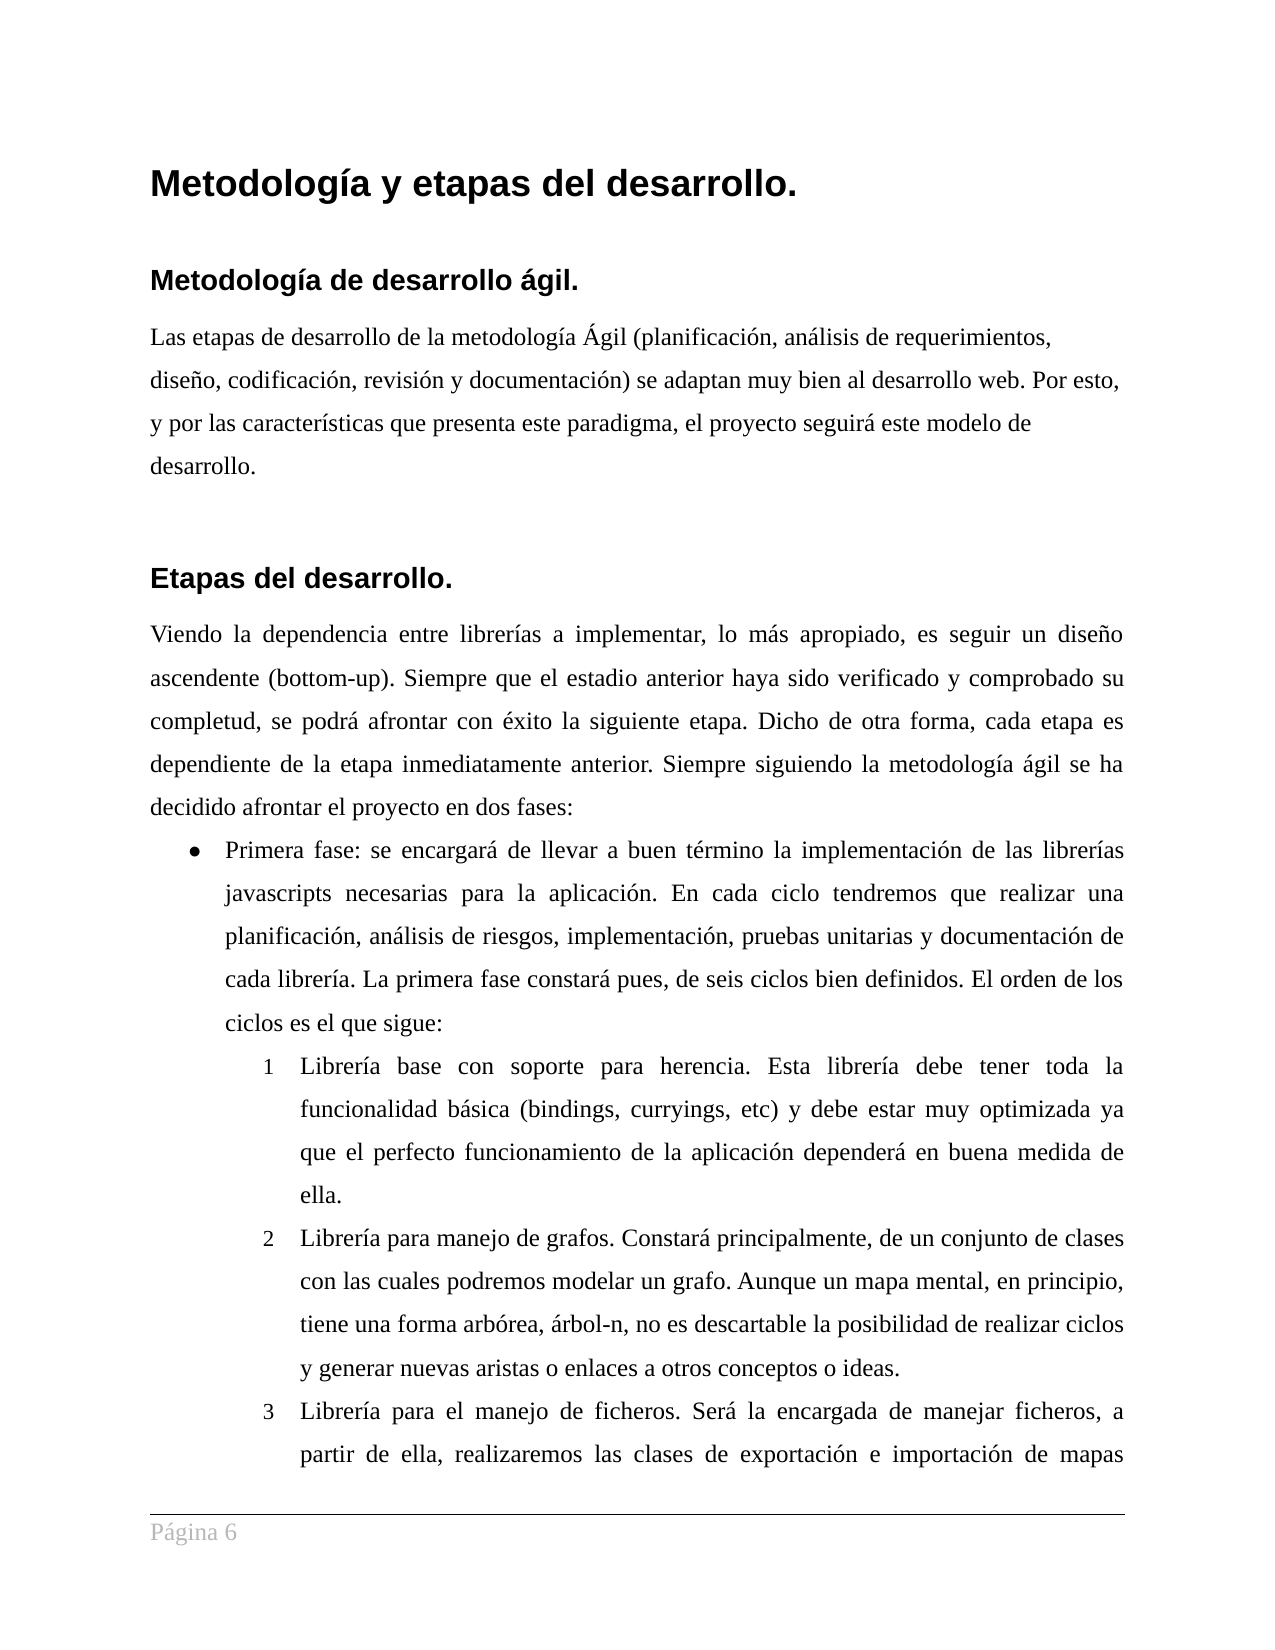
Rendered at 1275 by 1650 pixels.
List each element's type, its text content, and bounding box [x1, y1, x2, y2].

text Las etapas de desarrollo de la metodología Ágil (planificación, análisis de requerimientos, diseño, codificación, revisión y documentación) se adaptan muy bien al desarrollo web. Por esto, y por las características que presenta este paradigma, el proyecto seguirá este modelo de desarrollo. [150, 322, 1125, 480]
list Librería base con soporte para herencia. Esta librería debe tener toda la funcionalidad básica (bindings, curryings, etc) y debe estar muy optimizada ya que el perfecto funcionamiento de la aplicación dependerá en buena medida de ella. [263, 1051, 1125, 1209]
text Viendo la dependencia entre librerías a implementar, lo más apropiado, es seguir un diseño ascendente (bottom-up). Siempre que el estadio anterior haya sido verificado y comprobado su completud, se podrá afrontar con éxito la siguiente etapa. Dicho de otra forma, cada etapa es dependiente de la etapa inmediatamente anterior. Siempre siguiendo la metodología ágil se ha decidido afrontar el proyecto en dos fases: [150, 619, 1125, 821]
subtitle Etapas del desarrollo. [150, 561, 1125, 594]
subtitle Metodología y etapas del desarrollo. [150, 161, 1125, 204]
subtitle Metodología de desarrollo ágil. [150, 263, 1125, 297]
list Librería para manejo de grafos. Constará principalmente, de un conjunto de clases con las cuales podremos modelar un grafo. Aunque un mapa mental, en principio, tiene una forma arbórea, árbol-n, no es descartable la posibilidad de realizar ciclos y generar nuevas aristas o enlaces a otros conceptos o ideas. [263, 1223, 1125, 1381]
list Primera fase: se encargará de llevar a buen término la implementación de las librerías javascripts necesarias para la aplicación. En cada ciclo tendremos que realizar una planificación, análisis de riesgos, implementación, pruebas unitarias y documentación de cada librería. La primera fase constará pues, de seis ciclos bien definidos. El orden de los ciclos es el que sigue: [188, 835, 1125, 1036]
list Librería para el manejo de ficheros. Será la encargada de manejar ficheros, a partir de ella, realizaremos las clases de exportación e importación de mapas [263, 1396, 1125, 1468]
